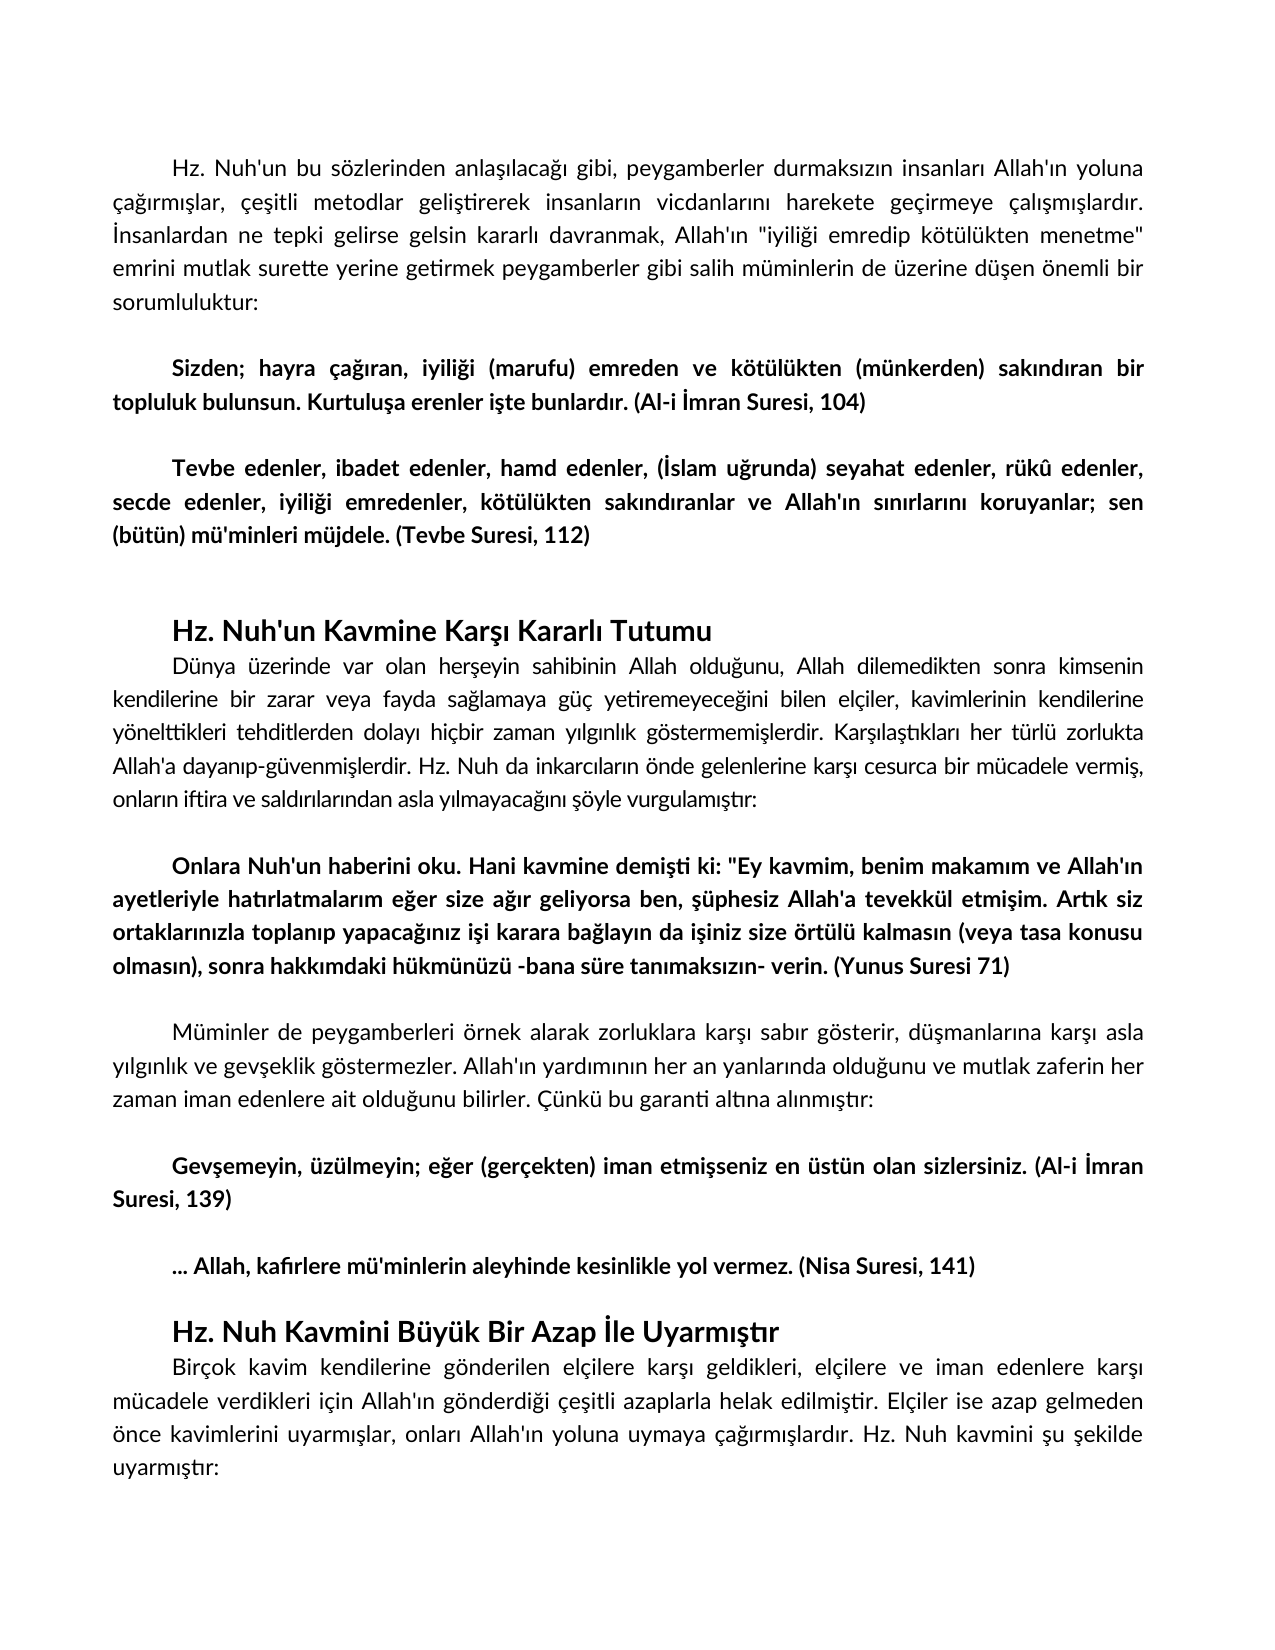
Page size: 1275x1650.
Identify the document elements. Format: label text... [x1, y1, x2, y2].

text Hz. Nuh'un bu sözlerinden anlaşılacağı gibi, peygamberler durmaksızın insanları Allah'ın yoluna çağırmışlar, çeşitli metodlar geliştirerek insanların vicdanlarını harekete geçirmeye çalışmışlardır. İnsanlardan ne tepki gelirse gelsin kararlı davranmak, Allah'ın "iyiliği emredip kötülükten menetme" emrini mutlak surette yerine getirmek peygamberler gibi salih müminlerin de üzerine düşen önemli bir sorumluluktur: [112, 150, 1145, 317]
text Onlara Nuh'un haberini oku. Hani kavmine demişti ki: "Ey kavmim, benim makamım ve Allah'ın ayetleriyle hatırlatmalarım eğer size ağır geliyorsa ben, şüphesiz Allah'a tevekkül etmişim. Artık siz ortaklarınızla toplanıp yapacağınız işi karara bağlayın da işiniz size örtülü kalmasın (veya tasa konusu olmasın), sonra hakkımdaki hükmünüzü -bana süre tanımaksızın- verin. (Yunus Suresi 71) [112, 847, 1145, 981]
text Hz. Nuh Kavmini Büyük Bir Azap İle Uyarmıştır [112, 1314, 1145, 1349]
text Hz. Nuh'un Kavmine Karşı Kararlı Tutumu [112, 612, 1145, 647]
text Dünya üzerinde var olan herşeyin sahibinin Allah olduğunu, Allah dilemedikten sonra kimsenin kendilerine bir zarar veya fayda sağlamaya güç yetiremeyeceğini bilen elçiler, kavimlerinin kendilerine yönelttikleri tehditlerden dolayı hiçbir zaman yılgınlık göstermemişlerdir. Karşılaştıkları her türlü zorlukta Allah'a dayanıp-güvenmişlerdir. Hz. Nuh da inkarcıların önde gelenlerine karşı cesurca bir mücadele vermiş, onların iftira ve saldırılarından asla yılmayacağını şöyle vurgulamıştır: [112, 647, 1145, 814]
text Sizden; hayra çağıran, iyiliği (marufu) emreden ve kötülükten (münkerden) sakındıran bir topluluk bulunsun. Kurtuluşa erenler işte bunlardır. (Al-i İmran Suresi, 104) [112, 350, 1145, 417]
text Gevşemeyin, üzülmeyin; eğer (gerçekten) iman etmişseniz en üstün olan sizlersiniz. (Al-i İmran Suresi, 139) [112, 1147, 1145, 1214]
text Tevbe edenler, ibadet edenler, hamd edenler, (İslam uğrunda) seyahat edenler, rükû edenler, secde edenler, iyiliği emredenler, kötülükten sakındıranlar ve Allah'ın sınırlarını koruyanlar; sen (bütün) mü'minleri müjdele. (Tevbe Suresi, 112) [112, 450, 1145, 550]
text Müminler de peygamberleri örnek alarak zorluklara karşı sabır gösterir, düşmanlarına karşı asla yılgınlık ve gevşeklik göstermezler. Allah'ın yardımının her an yanlarında olduğunu ve mutlak zaferin her zaman iman edenlere ait olduğunu bilirler. Çünkü bu garanti altına alınmıştır: [112, 1014, 1145, 1114]
text Birçok kavim kendilerine gönderilen elçilere karşı geldikleri, elçilere ve iman edenlere karşı mücadele verdikleri için Allah'ın gönderdiği çeşitli azaplarla helak edilmiştir. Elçiler ise azap gelmeden önce kavimlerini uyarmışlar, onları Allah'ın yoluna uymaya çağırmışlardır. Hz. Nuh kavmini şu şekilde uyarmıştır: [112, 1349, 1145, 1482]
text ... Allah, kafirlere mü'minlerin aleyhinde kesinlikle yol vermez. (Nisa Suresi, 141) [112, 1247, 1145, 1281]
